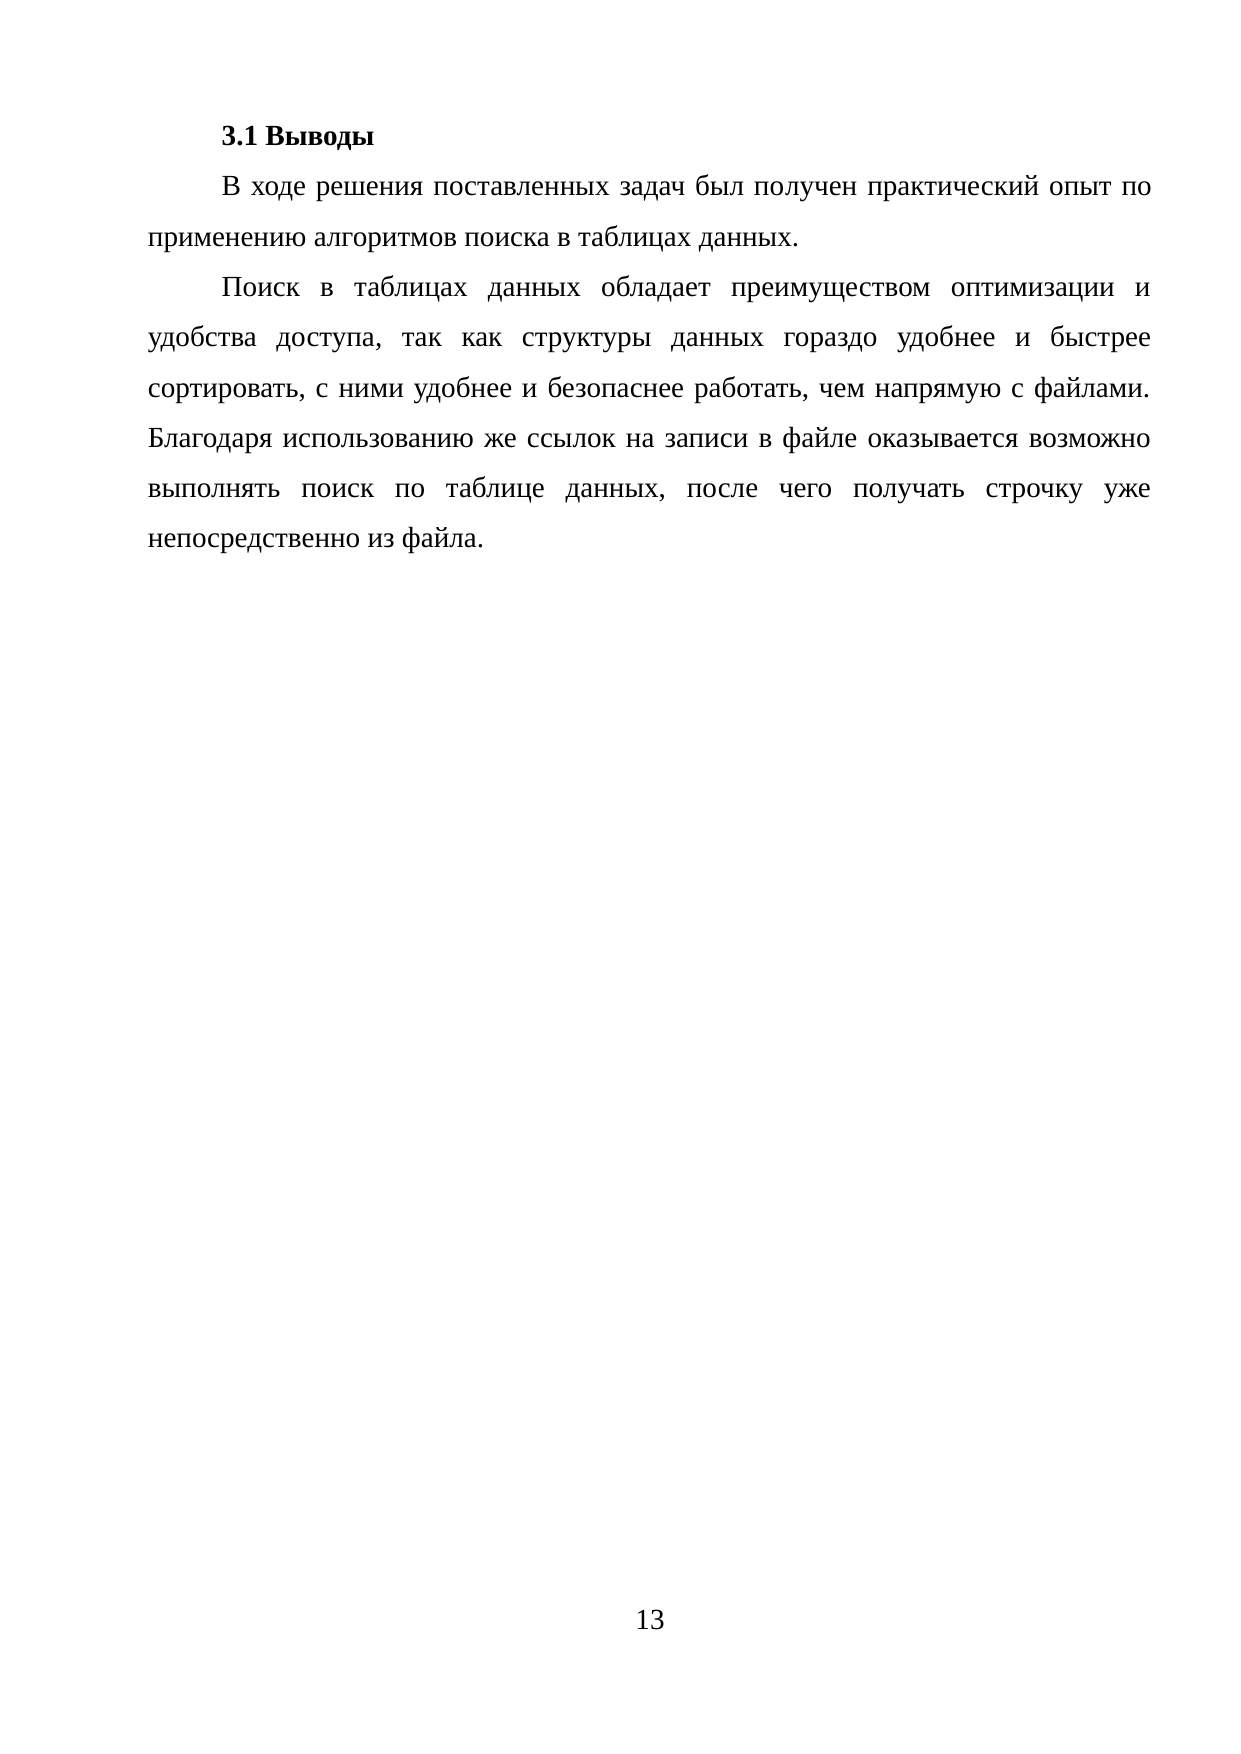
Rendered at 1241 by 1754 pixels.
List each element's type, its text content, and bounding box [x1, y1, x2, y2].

subtitle 3.1 Выводы [148, 118, 1152, 152]
text Поиск в таблицах данных обладает преимуществом оптимизации и удобства доступа, так как структуры данных гораздо удобнее и быстрее сортировать, с ними удобнее и безопаснее работать, чем напрямую с файлами. Благодаря использованию же ссылок на записи в файле оказывается возможно выполнять поиск по таблице данных, после чего получать строчку уже непосредственно из файла. [148, 269, 1152, 554]
text В ходе решения поставленных задач был получен практический опыт по применению алгоритмов поиска в таблицах данных. [148, 168, 1152, 252]
